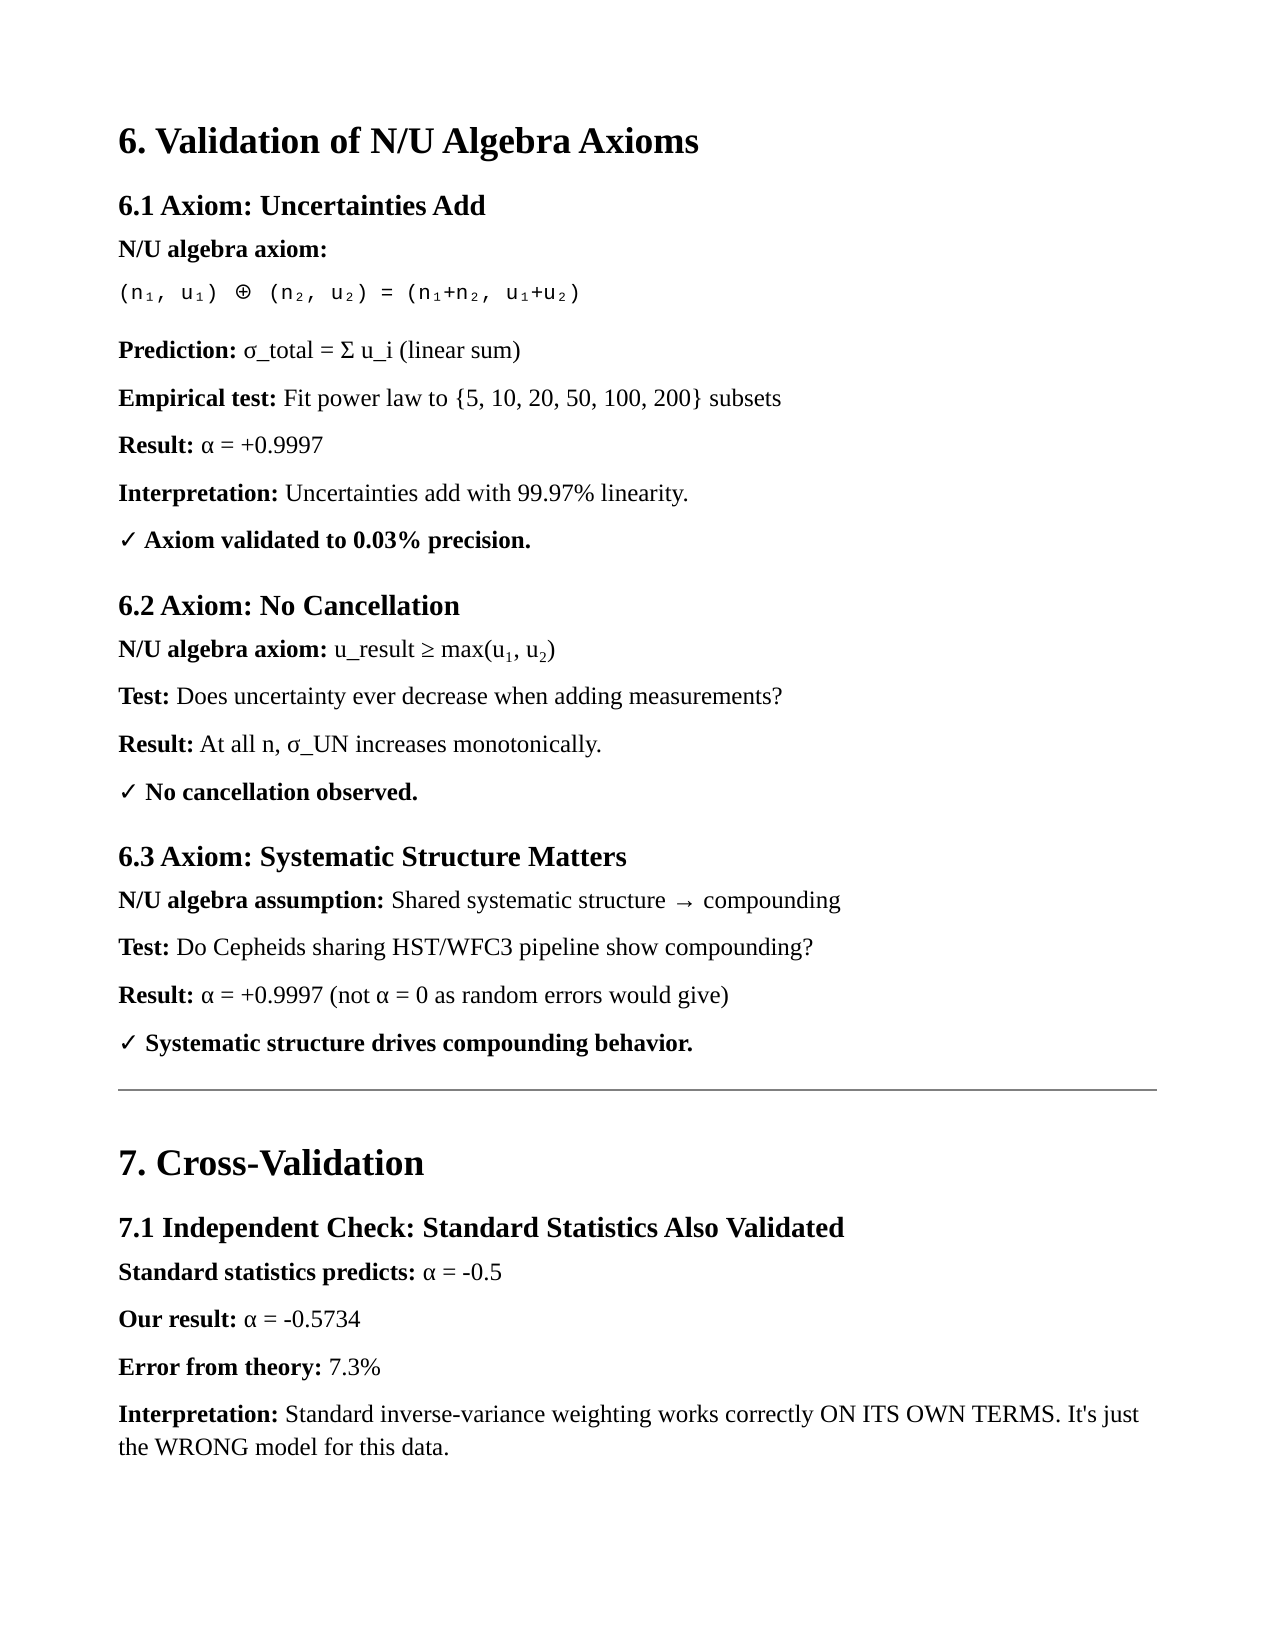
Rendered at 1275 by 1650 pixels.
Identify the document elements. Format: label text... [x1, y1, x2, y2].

subtitle 6.2 Axiom: No Cancellation [118, 588, 1157, 621]
text ✓ Axiom validated to 0.03% precision. [118, 526, 1157, 554]
text Result: α = +0.9997 [118, 430, 1157, 459]
subtitle 7. Cross-Validation [118, 1140, 1157, 1183]
text Test: Do Cepheids sharing HST/WFC3 pipeline show compounding? [118, 932, 1157, 961]
subtitle 6.1 Axiom: Uncertainties Add [118, 188, 1157, 222]
text Result: α = +0.9997 (not α = 0 as random errors would give) [118, 980, 1157, 1009]
subtitle 6.3 Axiom: Systematic Structure Matters [118, 839, 1157, 872]
text Prediction: σ_total = Σ u_i (linear sum) [118, 335, 1157, 364]
text Error from theory: 7.3% [118, 1352, 1157, 1381]
text ✓ Systematic structure drives compounding behavior. [118, 1028, 1157, 1056]
subtitle 7.1 Independent Check: Standard Statistics Also Validated [118, 1211, 1157, 1244]
text Interpretation: Uncertainties add with 99.97% linearity. [118, 478, 1157, 507]
text Empirical test: Fit power law to {5, 10, 20, 50, 100, 200} subsets [118, 383, 1157, 411]
text Result: At all n, σ_UN increases monotonically. [118, 729, 1157, 758]
text ✓ No cancellation observed. [118, 777, 1157, 805]
text Test: Does uncertainty ever decrease when adding measurements? [118, 681, 1157, 710]
text N/U algebra assumption: Shared systematic structure → compounding [118, 885, 1157, 913]
text Interpretation: Standard inverse-variance weighting works correctly ON ITS OWN TERMS. It's just the WRONG model for this data. [118, 1399, 1157, 1461]
text Our result: α = -0.5734 [118, 1304, 1157, 1333]
subtitle 6. Validation of N/U Algebra Axioms [118, 118, 1157, 161]
text N/U algebra axiom: u_result ≥ max(u₁, u₂) [118, 634, 1157, 662]
text N/U algebra axiom: [118, 234, 1157, 263]
text (n₁, u₁) ⊕ (n₂, u₂) = (n₁+n₂, u₁+u₂) [118, 282, 1157, 306]
text Standard statistics predicts: α = -0.5 [118, 1257, 1157, 1285]
